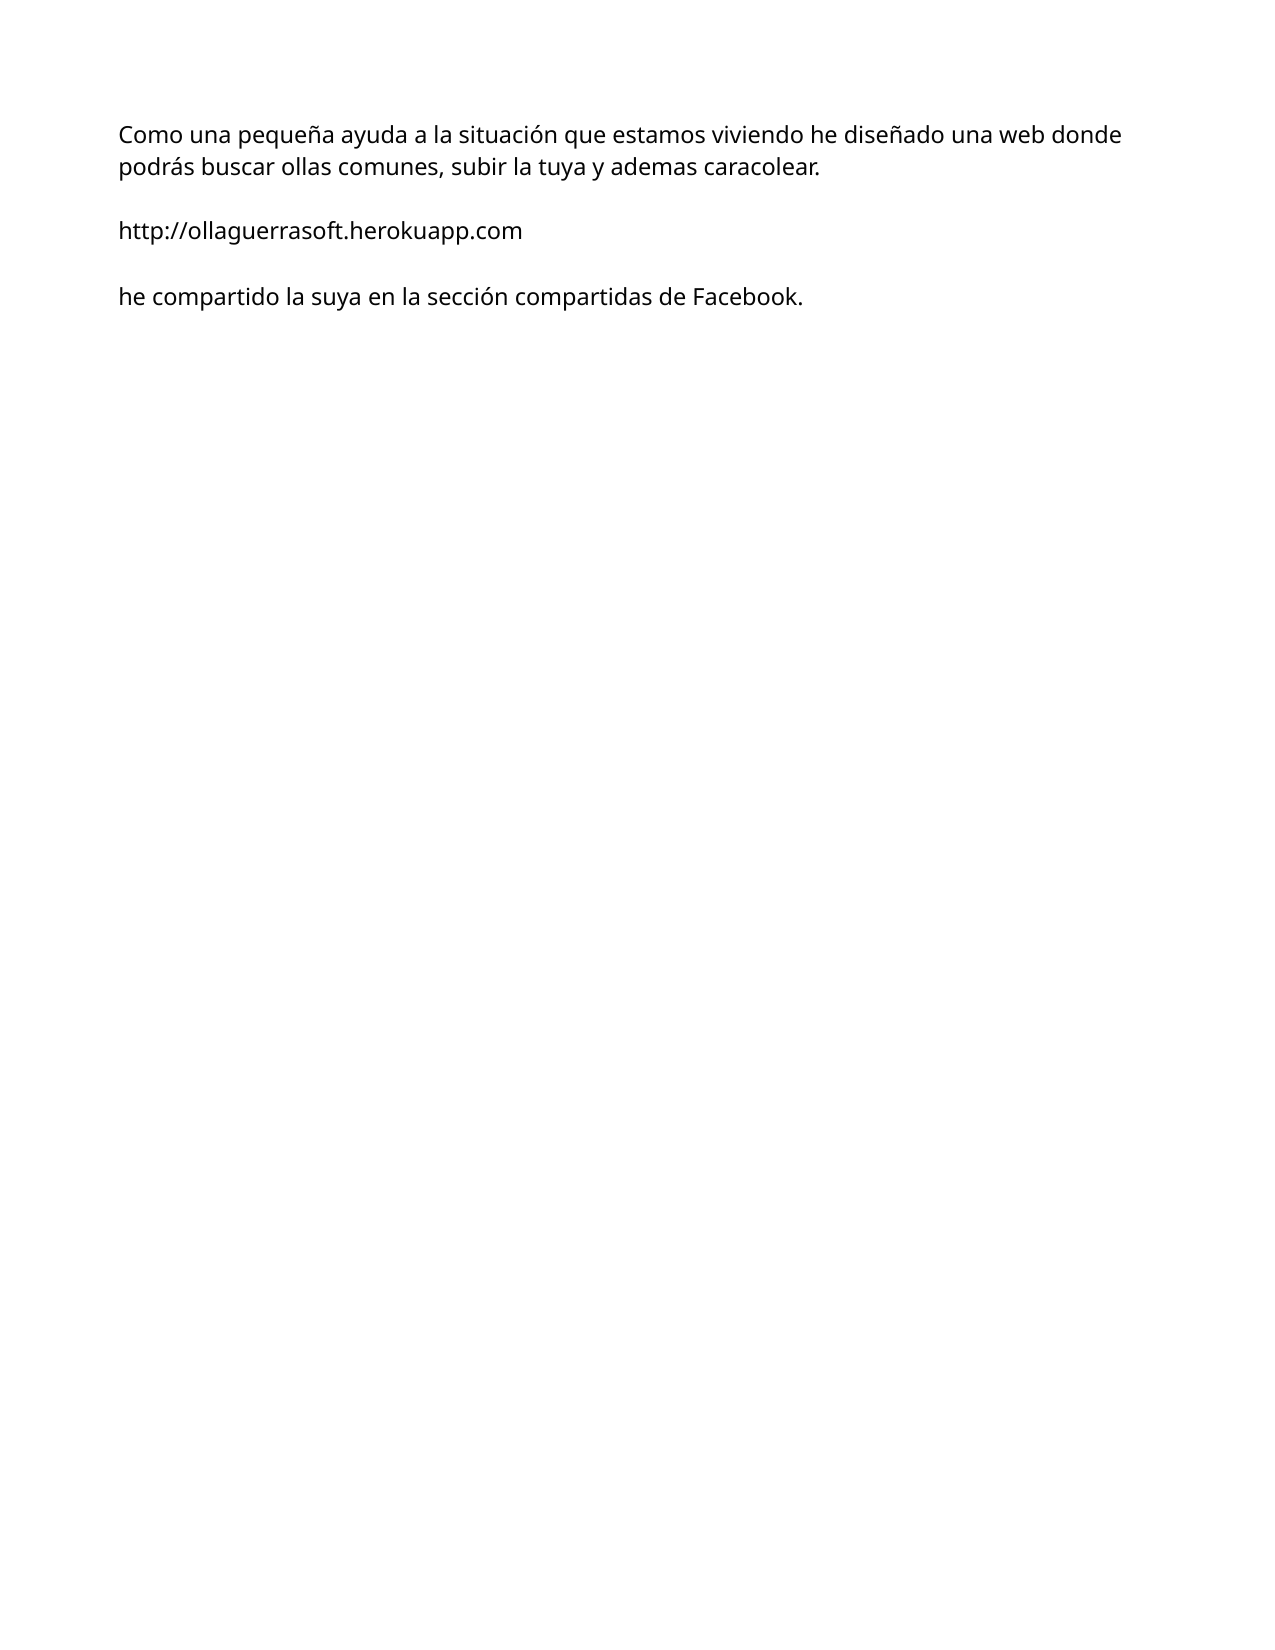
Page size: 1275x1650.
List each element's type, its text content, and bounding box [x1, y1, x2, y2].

text http://ollaguerrasoft.herokuapp.com [118, 214, 1157, 246]
text he compartido la suya en la sección compartidas de Facebook. [118, 280, 1157, 312]
text Como una pequeña ayuda a la situación que estamos viviendo he diseñado una web donde podrás buscar ollas comunes, subir la tuya y ademas caracolear. [118, 118, 1157, 182]
